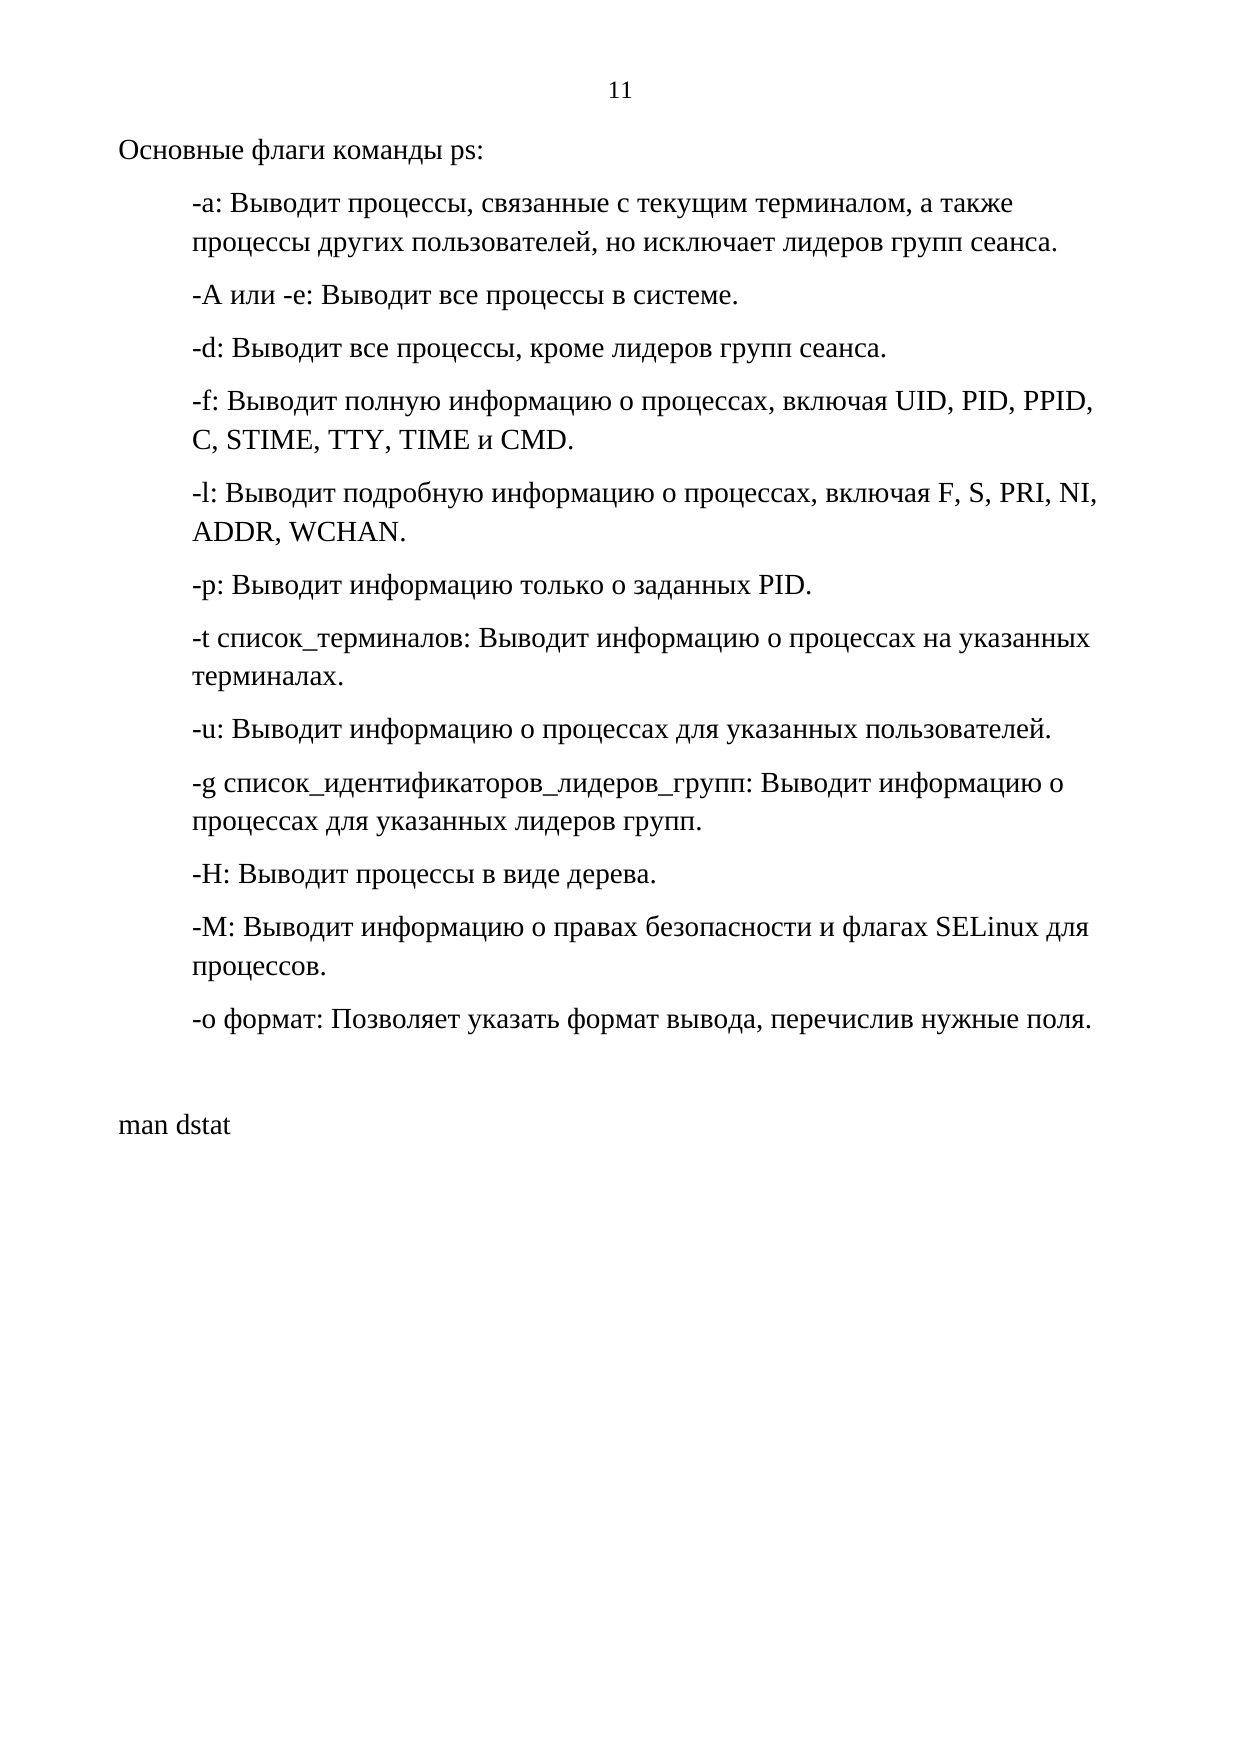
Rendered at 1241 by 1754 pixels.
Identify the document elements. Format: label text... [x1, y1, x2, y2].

text -u: Выводит информацию о процессах для указанных пользователей. [118, 712, 1122, 745]
text -o формат: Позволяет указать формат вывода, перечислив нужные поля. [118, 1001, 1122, 1035]
text -a: Выводит процессы, связанные с текущим терминалом, а также процессы других пользователей, но исключает лидеров групп сеанса. [118, 186, 1122, 258]
text man dstat [118, 1107, 1122, 1141]
text -M: Выводит информацию о правах безопасности и флагах SELinux для процессов. [118, 909, 1122, 982]
text -p: Выводит информацию только о заданных PID. [118, 567, 1122, 600]
text -f: Выводит полную информацию о процессах, включая UID, PID, PPID, C, STIME, TTY, TIME и CMD. [118, 383, 1122, 456]
text -l: Выводит подробную информацию о процессах, включая F, S, PRI, NI, ADDR, WCHAN. [118, 475, 1122, 547]
text -H: Выводит процессы в виде дерева. [118, 856, 1122, 890]
text -A или -e: Выводит все процессы в системе. [118, 277, 1122, 311]
text -d: Выводит все процессы, кроме лидеров групп сеанса. [118, 330, 1122, 364]
text -t список_терминалов: Выводит информацию о процессах на указанных терминалах. [118, 620, 1122, 692]
text Основные флаги команды ps: [118, 132, 1122, 166]
text -g список_идентификаторов_лидеров_групп: Выводит информацию о процессах для указанных лидеров групп. [118, 765, 1122, 837]
